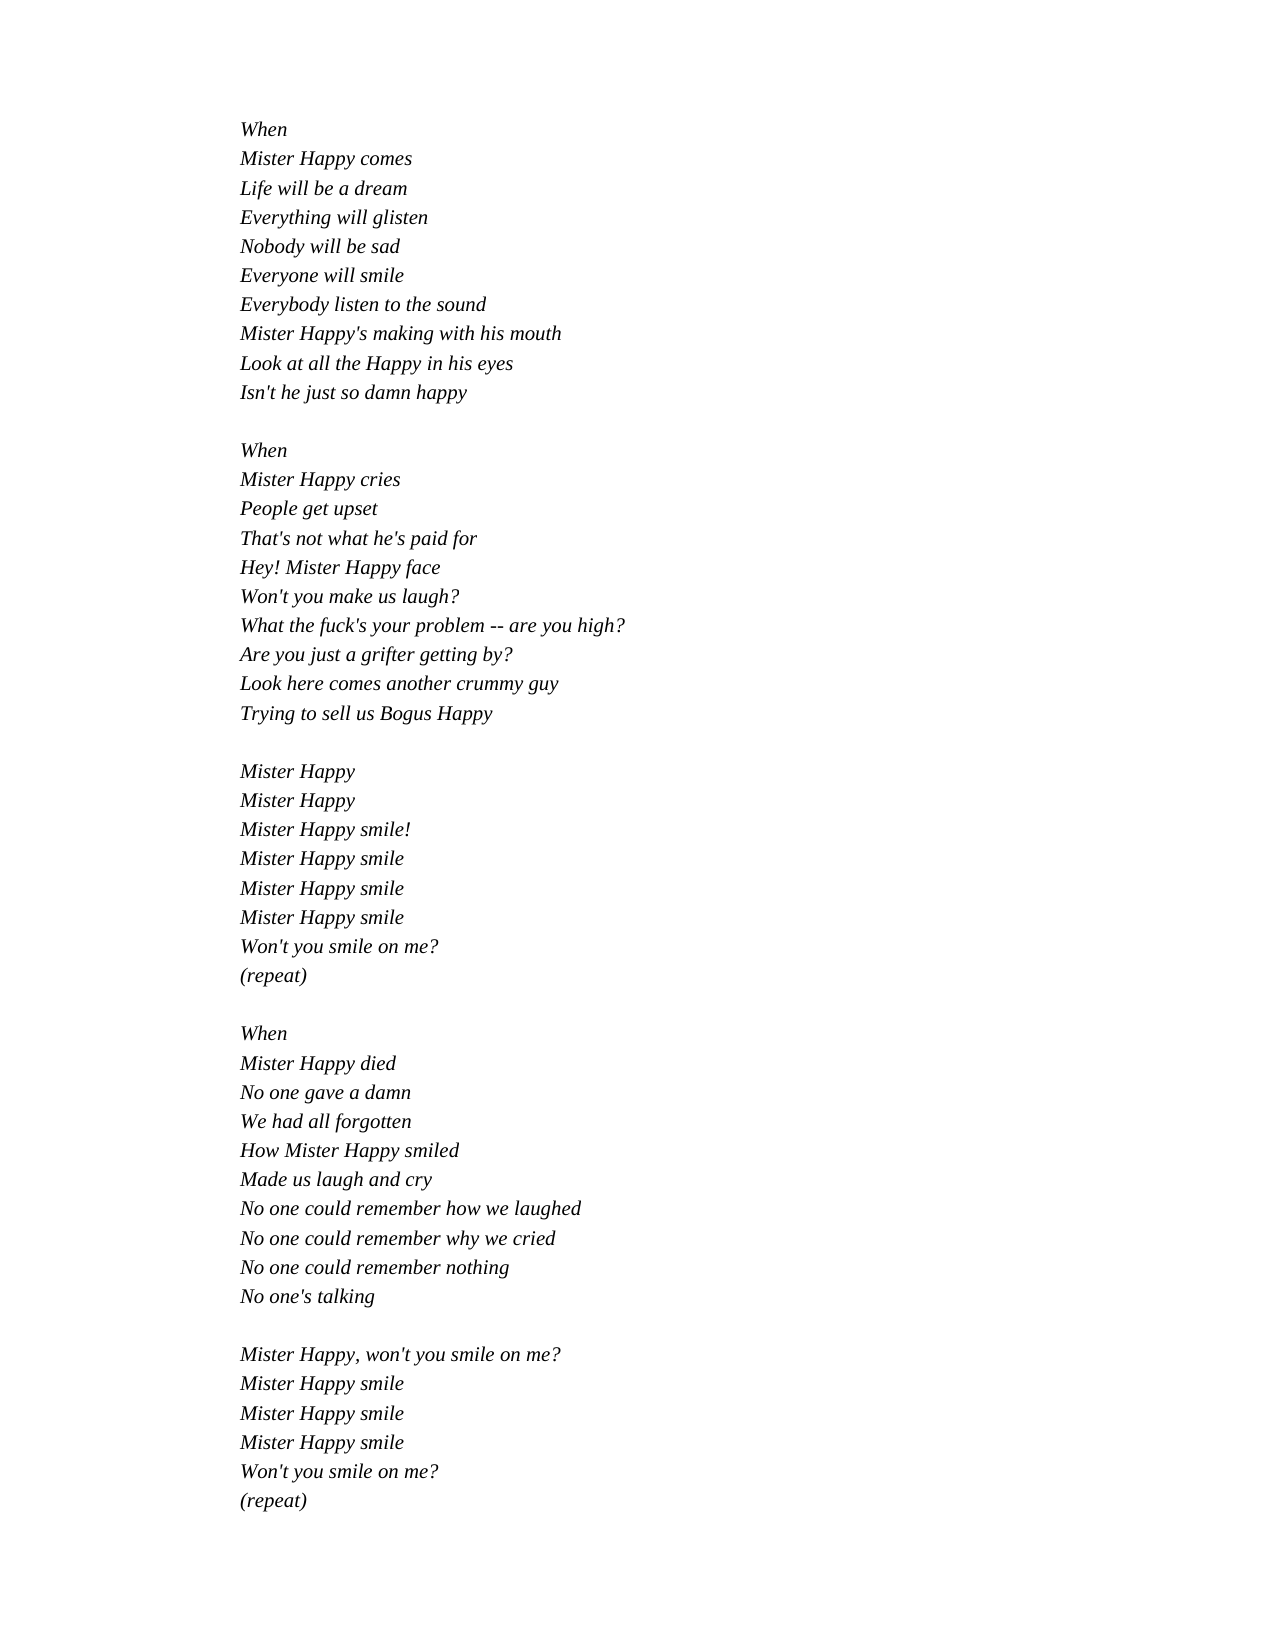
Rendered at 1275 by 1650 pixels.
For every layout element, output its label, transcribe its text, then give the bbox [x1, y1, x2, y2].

text Won't you smile on me? [444, 1460, 1186, 1483]
text Won't you smile on me? [444, 935, 1186, 958]
text Mister Happy smile [406, 1431, 1186, 1454]
text Mister Happy smile! [416, 818, 1186, 841]
text Everything will glisten [433, 206, 1186, 229]
text How Mister Happy smiled [464, 1139, 1186, 1162]
text No one could remember nothing [514, 1256, 1186, 1279]
text When [292, 1022, 1186, 1045]
text Hey! Mister Happy face [446, 556, 1186, 579]
text Made us laugh and cry [437, 1168, 1186, 1191]
text Mister Happy [360, 789, 1186, 812]
text People get upset [383, 497, 1186, 520]
text When [292, 118, 1186, 141]
text (repeat) [309, 1489, 1186, 1512]
text Nobody will be sad [405, 235, 1186, 258]
text (repeat) [309, 964, 1186, 987]
text Mister Happy smile [409, 847, 1186, 870]
text Mister Happy smile [409, 1401, 1186, 1424]
text Mister Happy cries [406, 468, 1186, 491]
text Mister Happy smile [409, 1372, 1186, 1395]
text Won't you make us laugh? [464, 585, 1186, 608]
text Everyone will smile [409, 264, 1186, 287]
text Look here comes another crummy guy [560, 672, 1186, 695]
text No one gave a damn [416, 1081, 1186, 1104]
text Mister Happy smile [406, 906, 1186, 929]
text We had all forgotten [417, 1110, 1186, 1133]
text No one could remember how we laughed [586, 1197, 1186, 1220]
text Are you just a grifter getting by? [518, 643, 1186, 666]
text Mister Happy died [401, 1051, 1186, 1074]
text Mister Happy smile [409, 876, 1186, 899]
text No one could remember why we cried [561, 1226, 1186, 1249]
text Mister Happy, won't you smile on me? [566, 1343, 1186, 1366]
text Mister Happy [360, 760, 1186, 783]
text What the fuck's your problem -- are you high? [630, 614, 1186, 637]
text Life will be a dream [413, 176, 1186, 199]
text When [292, 439, 1186, 462]
text Mister Happy comes [417, 147, 1186, 170]
text Trying to sell us Bogus Happy [498, 701, 1186, 724]
text Mister Happy's making with his mouth [567, 322, 1186, 345]
text Everybody listen to the sound [491, 293, 1186, 316]
text No one's talking [380, 1285, 1186, 1308]
text Isn't he just so damn happy [472, 381, 1186, 404]
text That's not what he's paid for [482, 526, 1186, 549]
text Look at all the Happy in his eyes [518, 351, 1186, 374]
